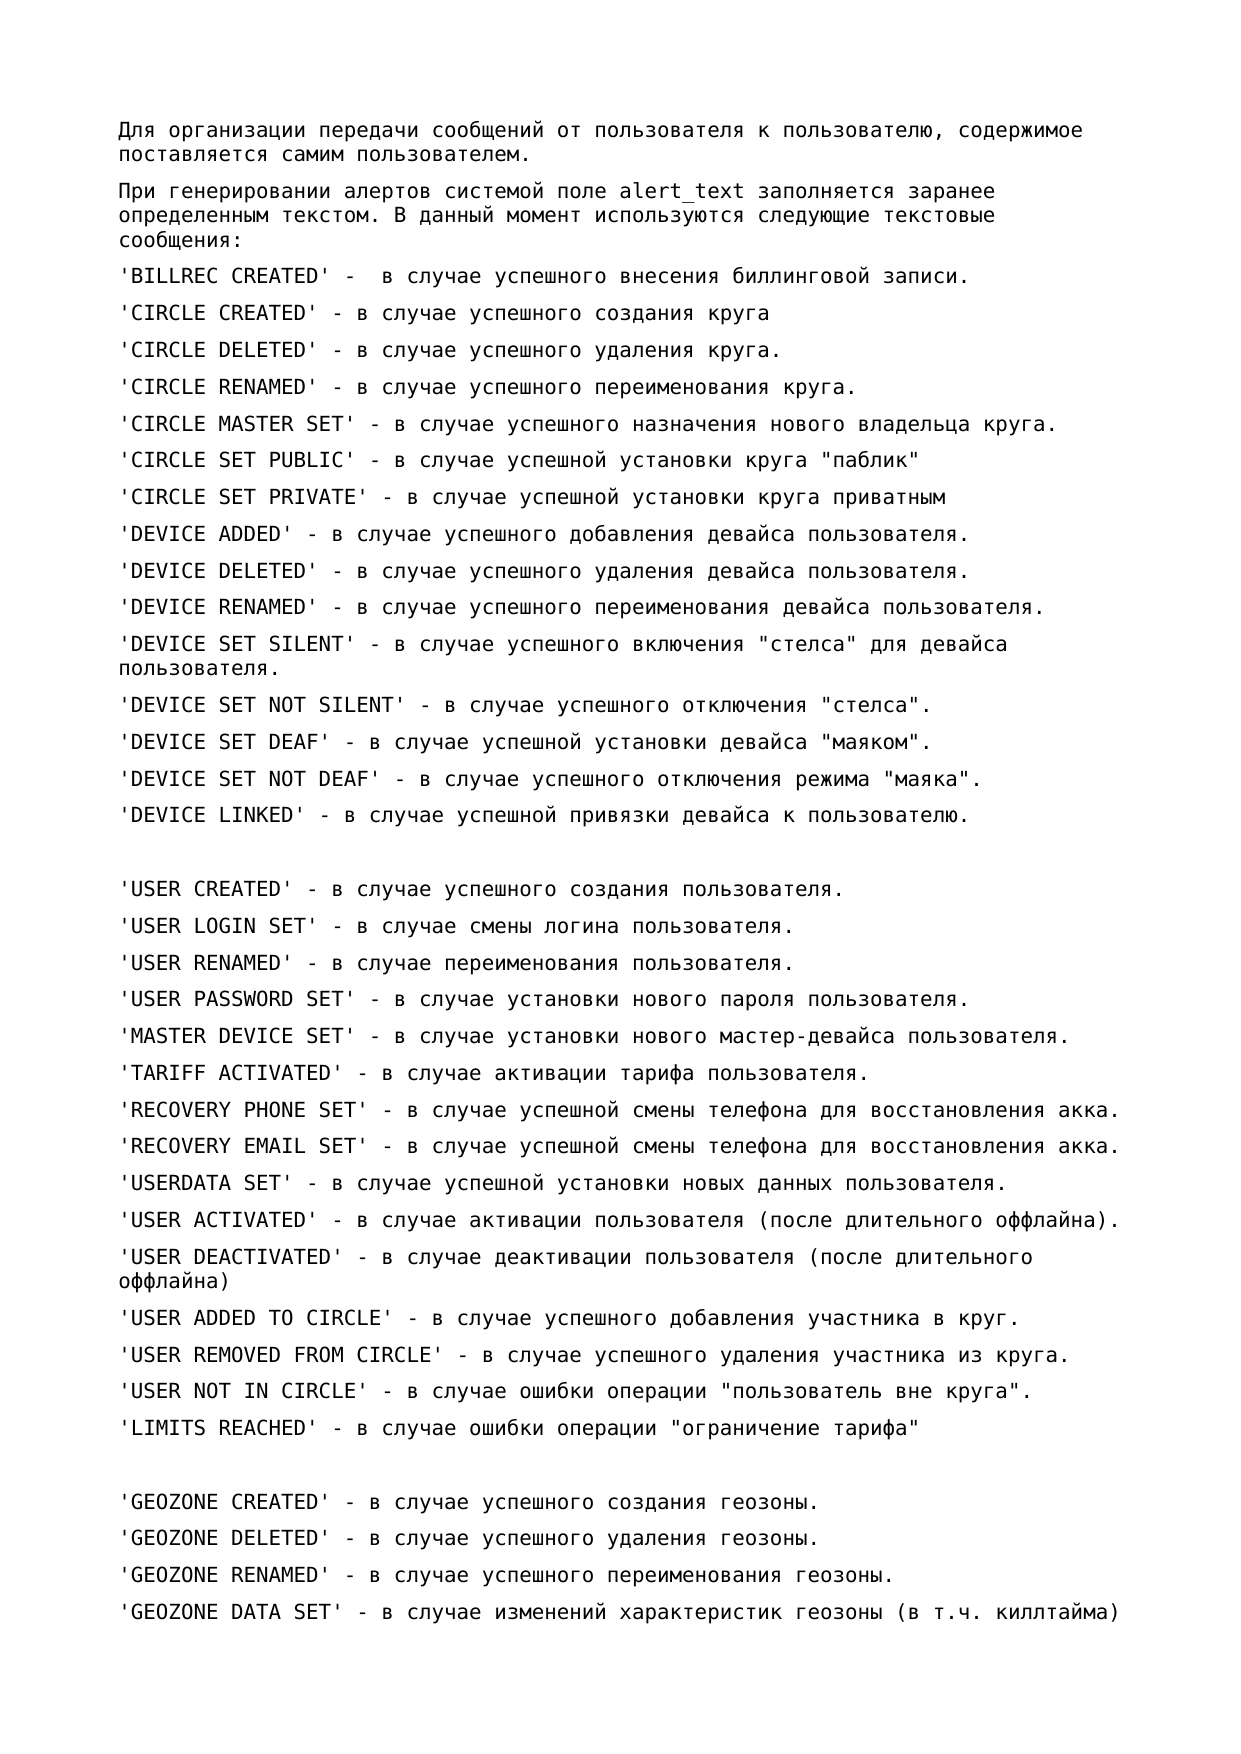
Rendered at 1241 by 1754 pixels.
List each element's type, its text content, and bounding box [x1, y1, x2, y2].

text 'CIRCLE DELETED' - в случае успешного удаления круга. [118, 338, 1122, 362]
text 'BILLREC CREATED' - в случае успешного внесения биллинговой записи. [118, 264, 1122, 289]
text 'USER CREATED' - в случае успешного создания пользователя. [118, 877, 1122, 901]
text 'USER DEACTIVATED' - в случае деактивации пользователя (после длительного оффлайна) [118, 1245, 1122, 1293]
text 'MASTER DEVICE SET' - в случае установки нового мастер-девайса пользователя. [118, 1024, 1122, 1048]
text 'GEOZONE CREATED' - в случае успешного создания геозоны. [118, 1490, 1122, 1514]
text 'DEVICE SET SILENT' - в случае успешного включения "стелса" для девайса пользователя. [118, 632, 1122, 681]
text 'DEVICE DELETED' - в случае успешного удаления девайса пользователя. [118, 559, 1122, 583]
text 'DEVICE ADDED' - в случае успешного добавления девайса пользователя. [118, 522, 1122, 546]
text 'GEOZONE DELETED' - в случае успешного удаления геозоны. [118, 1526, 1122, 1551]
text Для организации передачи сообщений от пользователя к пользователю, содержимое поставляется самим пользователем. [118, 118, 1122, 167]
text 'USER NOT IN CIRCLE' - в случае ошибки операции "пользователь вне круга". [118, 1379, 1122, 1404]
text 'CIRCLE CREATED' - в случае успешного создания круга [118, 301, 1122, 326]
text 'DEVICE SET NOT DEAF' - в случае успешного отключения режима "маяка". [118, 767, 1122, 791]
text 'CIRCLE MASTER SET' - в случае успешного назначения нового владельца круга. [118, 412, 1122, 436]
text 'RECOVERY PHONE SET' - в случае успешной смены телефона для восстановления акка. [118, 1098, 1122, 1122]
text 'USER LOGIN SET' - в случае смены логина пользователя. [118, 914, 1122, 938]
text 'DEVICE RENAMED' - в случае успешного переименования девайса пользователя. [118, 595, 1122, 620]
text 'TARIFF ACTIVATED' - в случае активации тарифа пользователя. [118, 1061, 1122, 1085]
text 'LIMITS REACHED' - в случае ошибки операции "ограничение тарифа" [118, 1416, 1122, 1440]
text 'USER REMOVED FROM CIRCLE' - в случае успешного удаления участника из круга. [118, 1343, 1122, 1367]
text 'DEVICE LINKED' - в случае успешной привязки девайса к пользователю. [118, 803, 1122, 828]
text 'CIRCLE SET PRIVATE' - в случае успешной установки круга приватным [118, 485, 1122, 509]
text 'GEOZONE DATA SET' - в случае изменений характеристик геозоны (в т.ч. киллтайма) [118, 1600, 1122, 1624]
text 'GEOZONE RENAMED' - в случае успешного переименования геозоны. [118, 1563, 1122, 1587]
text 'CIRCLE RENAMED' - в случае успешного переименования круга. [118, 375, 1122, 399]
text 'USERDATA SET' - в случае успешной установки новых данных пользователя. [118, 1171, 1122, 1196]
text 'USER ADDED TO CIRCLE' - в случае успешного добавления участника в круг. [118, 1306, 1122, 1330]
text 'RECOVERY EMAIL SET' - в случае успешной смены телефона для восстановления акка. [118, 1134, 1122, 1159]
text 'DEVICE SET DEAF' - в случае успешной установки девайса "маяком". [118, 730, 1122, 754]
text 'USER ACTIVATED' - в случае активации пользователя (после длительного оффлайна). [118, 1208, 1122, 1232]
text При генерировании алертов системой поле alert_text заполняется заранее определенным текстом. В данный момент используются следующие текстовые сообщения: [118, 179, 1122, 252]
text 'DEVICE SET NOT SILENT' - в случае успешного отключения "стелса". [118, 693, 1122, 717]
text 'CIRCLE SET PUBLIC' - в случае успешной установки круга "паблик" [118, 448, 1122, 473]
text 'USER PASSWORD SET' - в случае установки нового пароля пользователя. [118, 987, 1122, 1012]
text 'USER RENAMED' - в случае переименования пользователя. [118, 951, 1122, 975]
